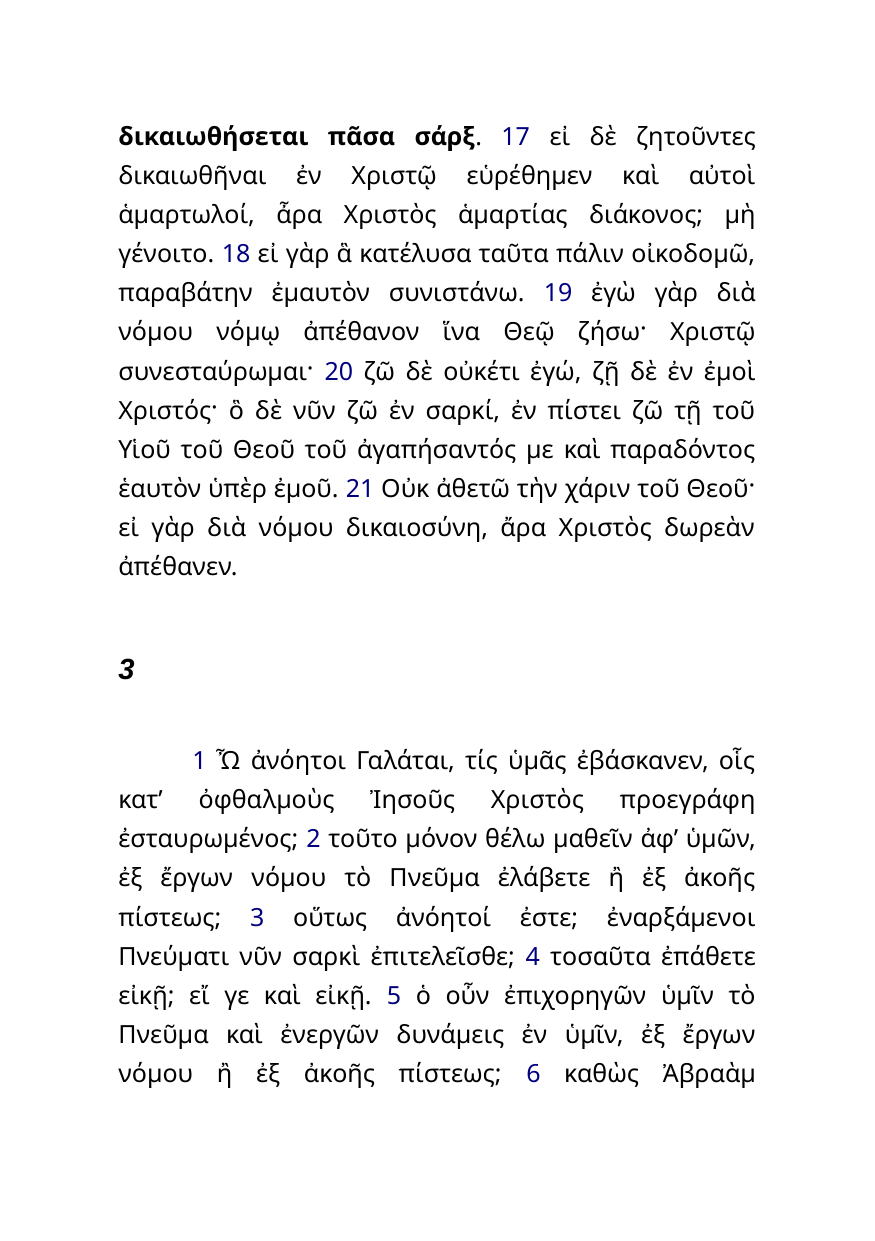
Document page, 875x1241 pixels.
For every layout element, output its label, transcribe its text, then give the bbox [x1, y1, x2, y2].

text δικαιωθήσεται πᾶσα σάρξ. 17 εἰ δὲ ζητοῦντες δικαιωθῆναι ἐν Χριστῷ εὑρέθημεν καὶ αὐτοὶ ἁμαρτωλοί, ἆρα Χριστὸς ἁμαρτίας διάκονος; μὴ γένοιτο. 18 εἰ γὰρ ἃ κατέλυσα ταῦτα πάλιν οἰκοδομῶ, παραβάτην ἐμαυτὸν συνιστάνω. 19 ἐγὼ γὰρ διὰ νόμου νόμῳ ἀπέθανον ἵνα Θεῷ ζήσω· Χριστῷ συνεσταύρωμαι· 20 ζῶ δὲ οὐκέτι ἐγώ, ζῇ δὲ ἐν ἐμοὶ Χριστός· ὃ δὲ νῦν ζῶ ἐν σαρκί, ἐν πίστει ζῶ τῇ τοῦ Υἱοῦ τοῦ Θεοῦ τοῦ ἀγαπήσαντός με καὶ παραδόντος ἑαυτὸν ὑπὲρ ἐμοῦ. 21 Οὐκ ἀθετῶ τὴν χάριν τοῦ Θεοῦ· εἰ γὰρ διὰ νόμου δικαιοσύνη, ἄρα Χριστὸς δωρεὰν ἀπέθανεν. [118, 118, 756, 583]
text 1 Ὦ ἀνόητοι Γαλάται, τίς ὑμᾶς ἐβάσκανεν, οἷς κατ’ ὀφθαλμοὺς Ἰησοῦς Χριστὸς προεγράφη ἐσταυρωμένος; 2 τοῦτο μόνον θέλω μαθεῖν ἀφ’ ὑμῶν, ἐξ ἔργων νόμου τὸ Πνεῦμα ἐλάβετε ἢ ἐξ ἀκοῆς πίστεως; 3 οὕτως ἀνόητοί ἐστε; ἐναρξάμενοι Πνεύματι νῦν σαρκὶ ἐπιτελεῖσθε; 4 τοσαῦτα ἐπάθετε εἰκῇ; εἴ γε καὶ εἰκῇ. 5 ὁ οὖν ἐπιχορηγῶν ὑμῖν τὸ Πνεῦμα καὶ ἐνεργῶν δυνάμεις ἐν ὑμῖν, ἐξ ἔργων νόμου ἢ ἐξ ἀκοῆς πίστεως; 6 καθὼς Ἀβραὰμ [118, 742, 756, 1090]
subtitle 3 [118, 652, 756, 686]
